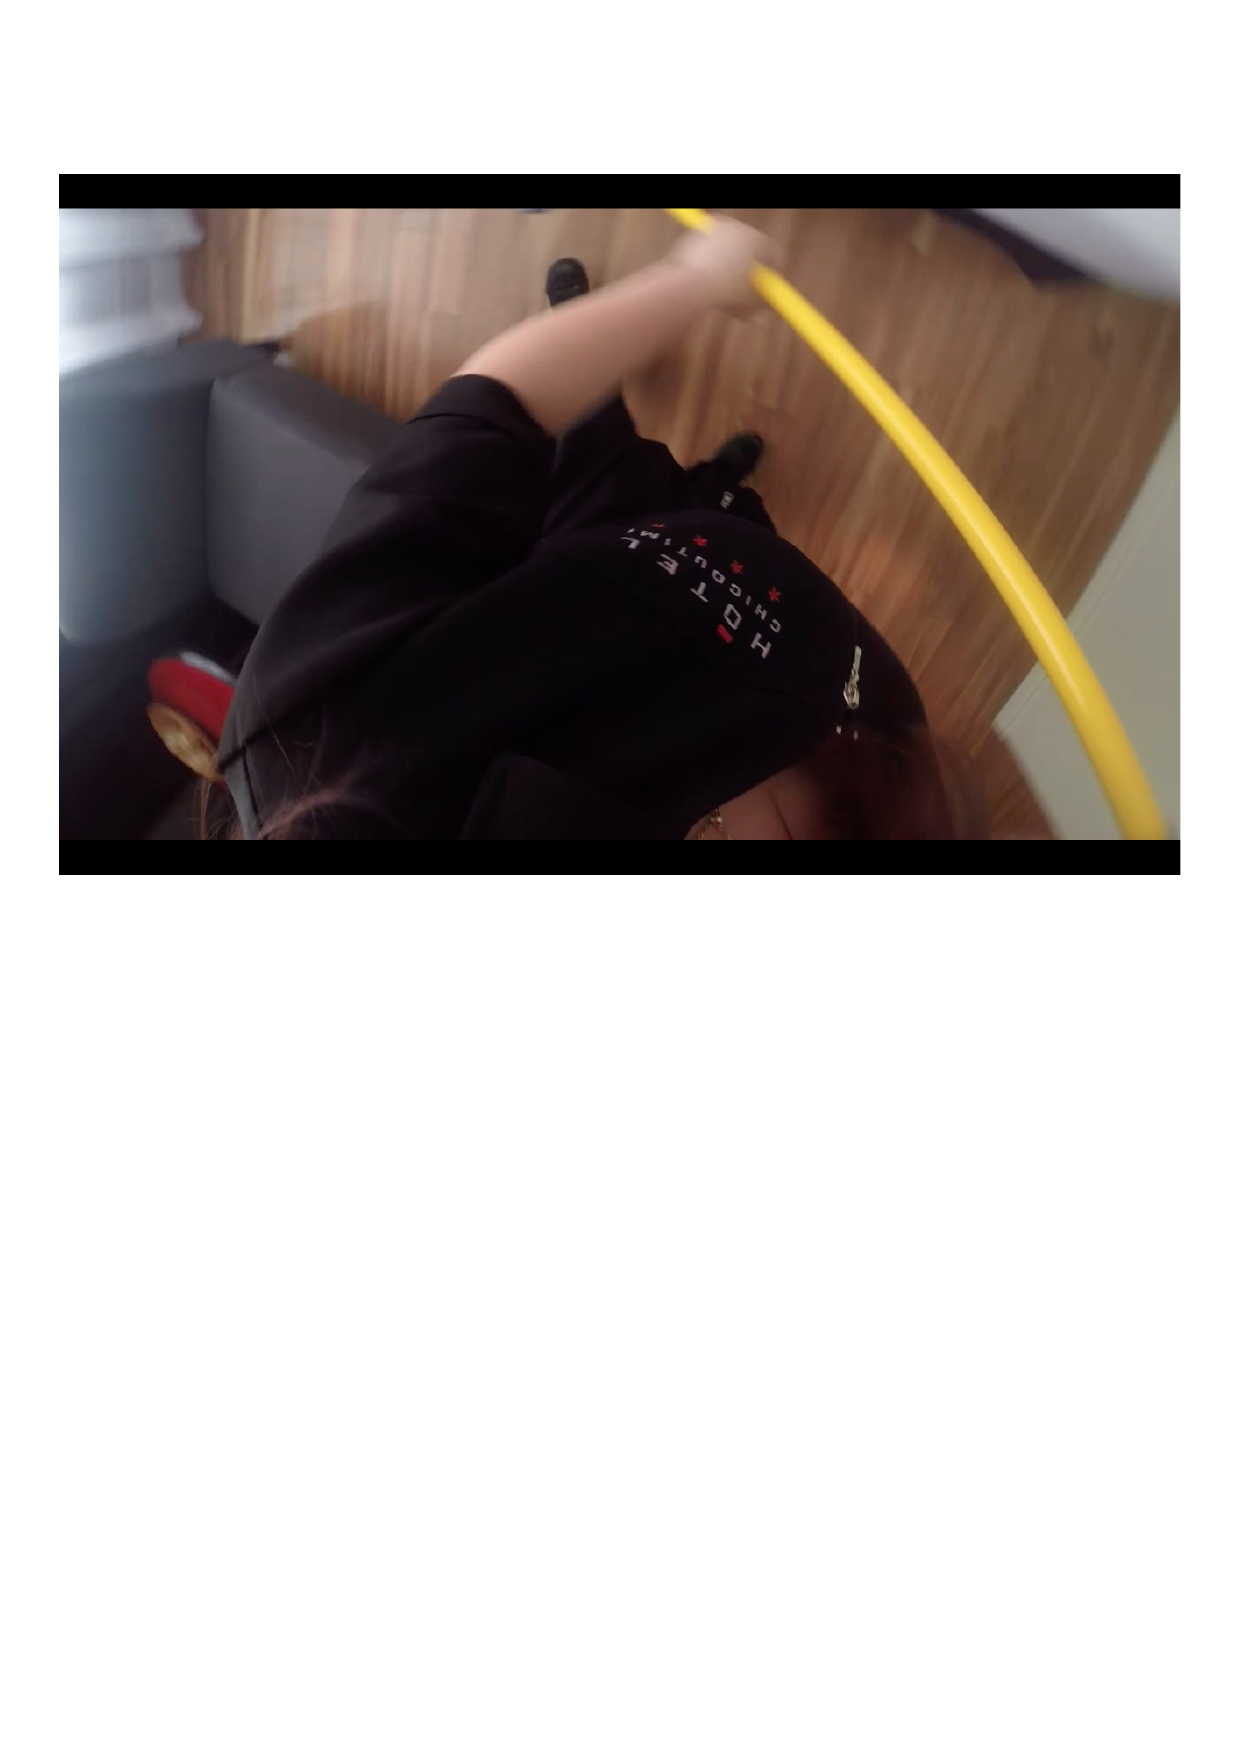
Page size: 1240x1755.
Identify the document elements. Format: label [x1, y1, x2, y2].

picture [59, 174, 1181, 875]
